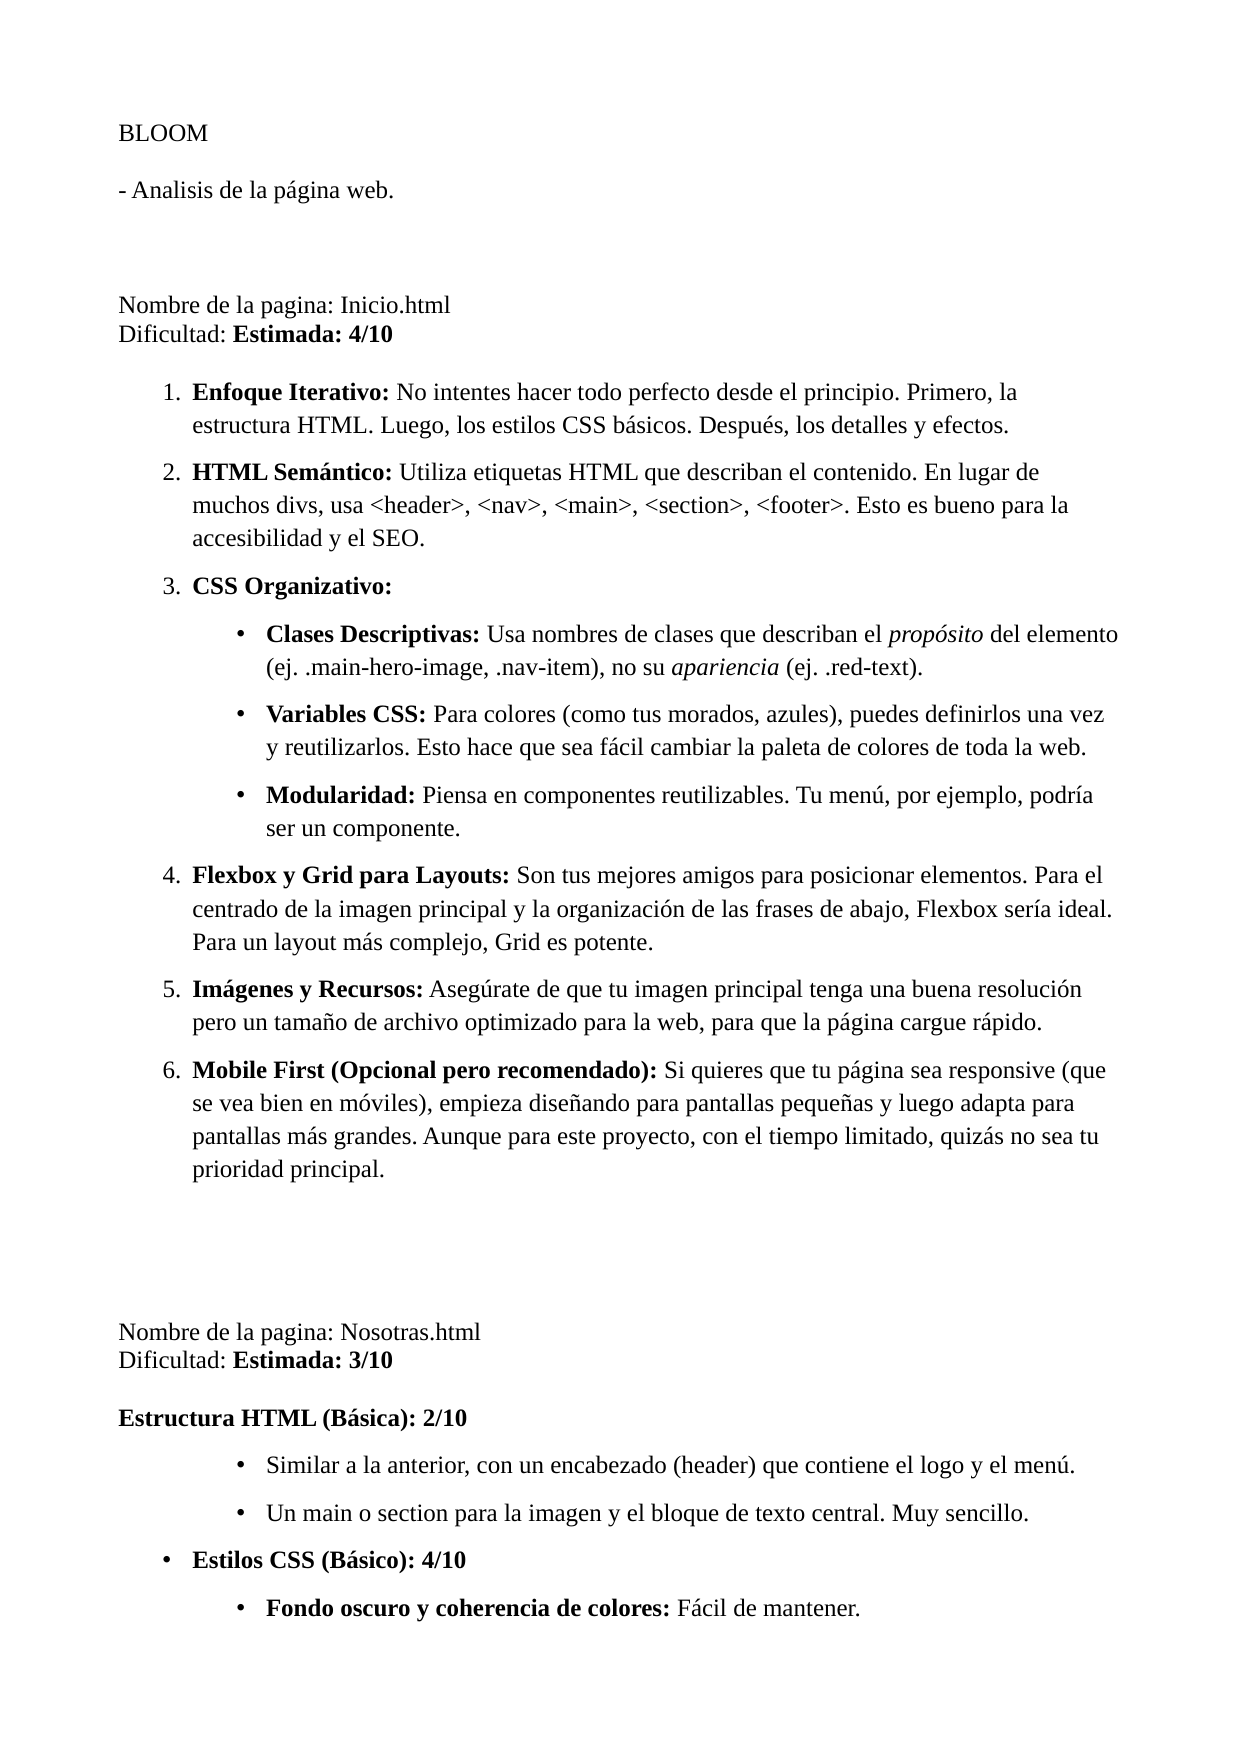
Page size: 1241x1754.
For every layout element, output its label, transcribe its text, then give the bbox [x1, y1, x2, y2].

list Similar a la anterior, con un encabezado (header) que contiene el logo y el menú. [236, 1450, 1122, 1479]
list Variables CSS: Para colores (como tus morados, azules), puedes definirlos una vez y reutilizarlos. Esto hace que sea fácil cambiar la paleta de colores de toda la web. [236, 699, 1122, 761]
list HTML Semántico: Utiliza etiquetas HTML que describan el contenido. En lugar de muchos divs, usa <header>, <nav>, <main>, <section>, <footer>. Esto es bueno para la accesibilidad y el SEO. [162, 457, 1122, 552]
list CSS Organizativo: [162, 571, 1122, 600]
list Flexbox y Grid para Layouts: Son tus mejores amigos para posicionar elementos. Para el centrado de la imagen principal y la organización de las frases de abajo, Flexbox sería ideal. Para un layout más complejo, Grid es potente. [162, 861, 1122, 955]
text BLOOM [118, 118, 1122, 147]
text Dificultad: Estimada: 3/10 [118, 1345, 1122, 1374]
list Modularidad: Piensa en componentes reutilizables. Tu menú, por ejemplo, podría ser un componente. [236, 780, 1122, 842]
text Estructura HTML (Básica): 2/10 [118, 1403, 1122, 1432]
list Imágenes y Recursos: Asegúrate de que tu imagen principal tenga una buena resolución pero un tamaño de archivo optimizado para la web, para que la página cargue rápido. [162, 974, 1122, 1036]
list Fondo oscuro y coherencia de colores: Fácil de mantener. [236, 1593, 1122, 1622]
text Nombre de la pagina: Inicio.html [118, 291, 1122, 319]
list Clases Descriptivas: Usa nombres de clases que describan el propósito del elemento (ej. .main-hero-image, .nav-item), no su apariencia (ej. .red-text). [236, 619, 1122, 681]
text Nombre de la pagina: Nosotras.html [118, 1317, 1122, 1345]
list Estilos CSS (Básico): 4/10 [162, 1546, 1122, 1574]
text Dificultad: Estimada: 4/10 [118, 319, 1122, 348]
list Mobile First (Opcional pero recomendado): Si quieres que tu página sea responsive (que se vea bien en móviles), empieza diseñando para pantallas pequeñas y luego adapta para pantallas más grandes. Aunque para este proyecto, con el tiempo limitado, quizás no sea tu prioridad principal. [162, 1055, 1122, 1183]
list Enfoque Iterativo: No intentes hacer todo perfecto desde el principio. Primero, la estructura HTML. Luego, los estilos CSS básicos. Después, los detalles y efectos. [162, 377, 1122, 439]
list Un main o section para la imagen y el bloque de texto central. Muy sencillo. [236, 1498, 1122, 1527]
text - Analisis de la página web. [118, 176, 1122, 204]
